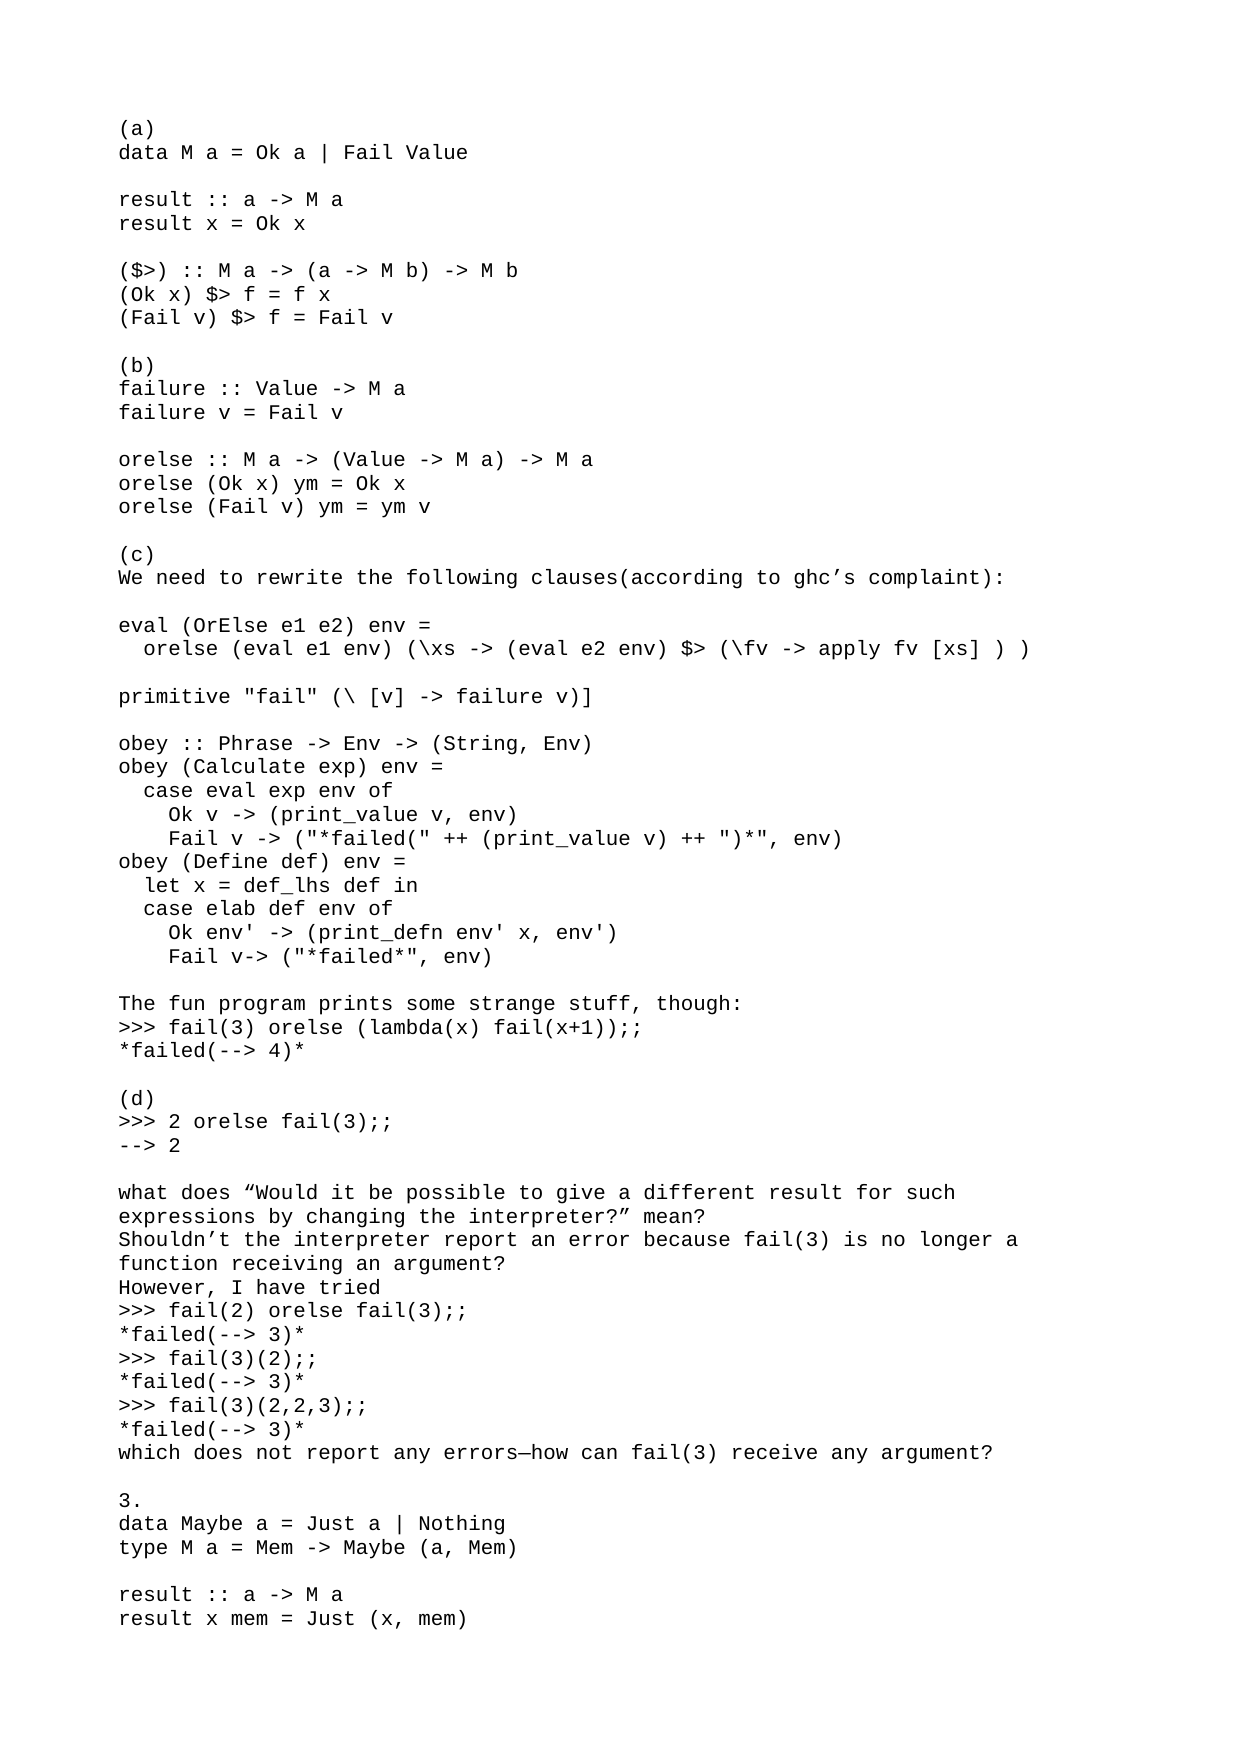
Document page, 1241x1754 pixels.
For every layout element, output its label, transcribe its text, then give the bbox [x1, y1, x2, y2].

text obey :: Phrase -> Env -> (String, Env) [118, 733, 1122, 757]
text However, I have tried [118, 1277, 1122, 1300]
text >>> fail(3)(2);; [118, 1348, 1122, 1371]
text Ok v -> (print_value v, env) [118, 804, 1122, 827]
text case eval exp env of [118, 780, 1122, 804]
text let x = def_lhs def in [118, 875, 1122, 898]
text Ok env' -> (print_defn env' x, env') [118, 922, 1122, 946]
text *failed(--> 4)* [118, 1040, 1122, 1064]
text expressions by changing the interpreter?” mean? [118, 1206, 1122, 1229]
text (Ok x) $> f = f x [118, 284, 1122, 307]
text *failed(--> 3)* [118, 1419, 1122, 1442]
text >>> fail(2) orelse fail(3);; [118, 1300, 1122, 1324]
text >>> 2 orelse fail(3);; [118, 1111, 1122, 1135]
text failure v = Fail v [118, 402, 1122, 426]
text data Maybe a = Just a | Nothing [118, 1513, 1122, 1537]
text (Fail v) $> f = Fail v [118, 307, 1122, 331]
text *failed(--> 3)* [118, 1324, 1122, 1348]
text (d) [118, 1088, 1122, 1111]
text orelse (eval e1 env) (\xs -> (eval e2 env) $> (\fv -> apply fv [xs] ) ) [118, 638, 1122, 662]
text result :: a -> M a [118, 189, 1122, 213]
text result x = Ok x [118, 213, 1122, 236]
text orelse (Ok x) ym = Ok x [118, 473, 1122, 496]
text case elab def env of [118, 898, 1122, 922]
text The fun program prints some strange stuff, though: [118, 993, 1122, 1017]
text (b) [118, 354, 1122, 378]
text Fail v -> ("*failed(" ++ (print_value v) ++ ")*", env) [118, 827, 1122, 851]
text (a) [118, 118, 1122, 142]
text obey (Calculate exp) env = [118, 757, 1122, 780]
text Fail v-> ("*failed*", env) [118, 946, 1122, 969]
text >>> fail(3)(2,2,3);; [118, 1395, 1122, 1419]
text obey (Define def) env = [118, 851, 1122, 875]
text data M a = Ok a | Fail Value [118, 142, 1122, 165]
text which does not report any errors—how can fail(3) receive any argument? [118, 1442, 1122, 1466]
text >>> fail(3) orelse (lambda(x) fail(x+1));; [118, 1017, 1122, 1040]
text --> 2 [118, 1135, 1122, 1158]
text primitive "fail" (\ [v] -> failure v)] [118, 686, 1122, 709]
text Shouldn’t the interpreter report an error because fail(3) is no longer a function receiving an argument? [118, 1229, 1122, 1277]
text 3. [118, 1489, 1122, 1513]
text type M a = Mem -> Maybe (a, Mem) [118, 1537, 1122, 1561]
text failure :: Value -> M a [118, 378, 1122, 402]
text result :: a -> M a [118, 1584, 1122, 1608]
text ($>) :: M a -> (a -> M b) -> M b [118, 260, 1122, 284]
text orelse :: M a -> (Value -> M a) -> M a [118, 449, 1122, 473]
text eval (OrElse e1 e2) env = [118, 615, 1122, 638]
text We need to rewrite the following clauses(according to ghc’s complaint): [118, 567, 1122, 591]
text what does “Would it be possible to give a different result for such [118, 1182, 1122, 1206]
text *failed(--> 3)* [118, 1371, 1122, 1395]
text (c) [118, 544, 1122, 567]
text result x mem = Just (x, mem) [118, 1608, 1122, 1631]
text orelse (Fail v) ym = ym v [118, 496, 1122, 520]
